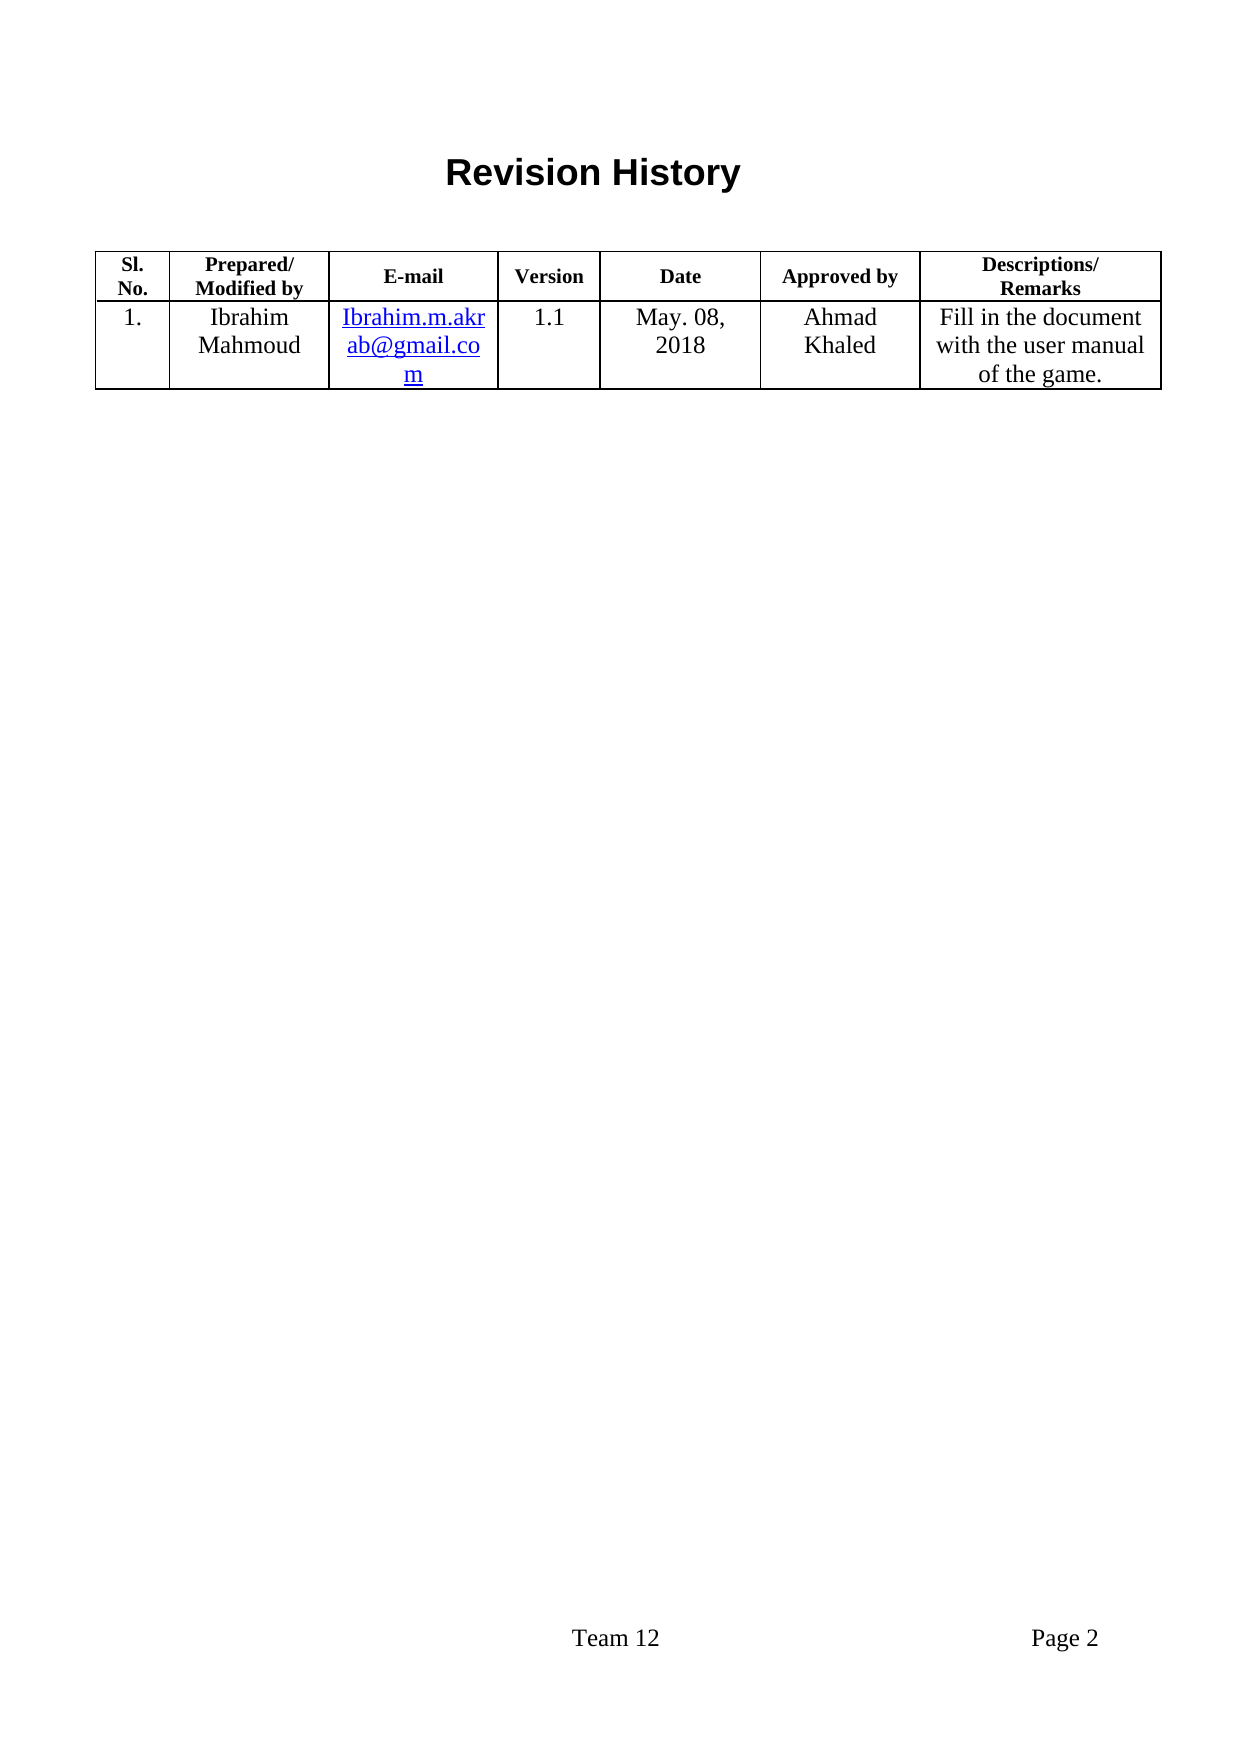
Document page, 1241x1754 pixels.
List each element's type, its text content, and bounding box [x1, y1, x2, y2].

table_header Sl. No. [96, 252, 169, 300]
table_cell Ahmad Khaled [761, 302, 919, 388]
table_header E-mail [330, 252, 497, 300]
table_cell 1.1 [499, 302, 599, 388]
table_header Prepared/ Modified by [170, 252, 328, 300]
table_cell Ibrahim Mahmoud [170, 302, 328, 388]
table_cell Ibrahim.m.akrab@gmail.com [330, 302, 497, 388]
table_header Approved by [761, 252, 919, 300]
table_header Descriptions/ Remarks [921, 252, 1160, 300]
table_cell May. 08, 2018 [601, 302, 760, 388]
subtitle Revision History [133, 150, 1053, 193]
table_header Date [601, 252, 760, 300]
table_cell Fill in the document with the user manual of the game. [921, 302, 1160, 388]
table_cell 1. [96, 301, 169, 388]
table_header Version [499, 252, 599, 300]
